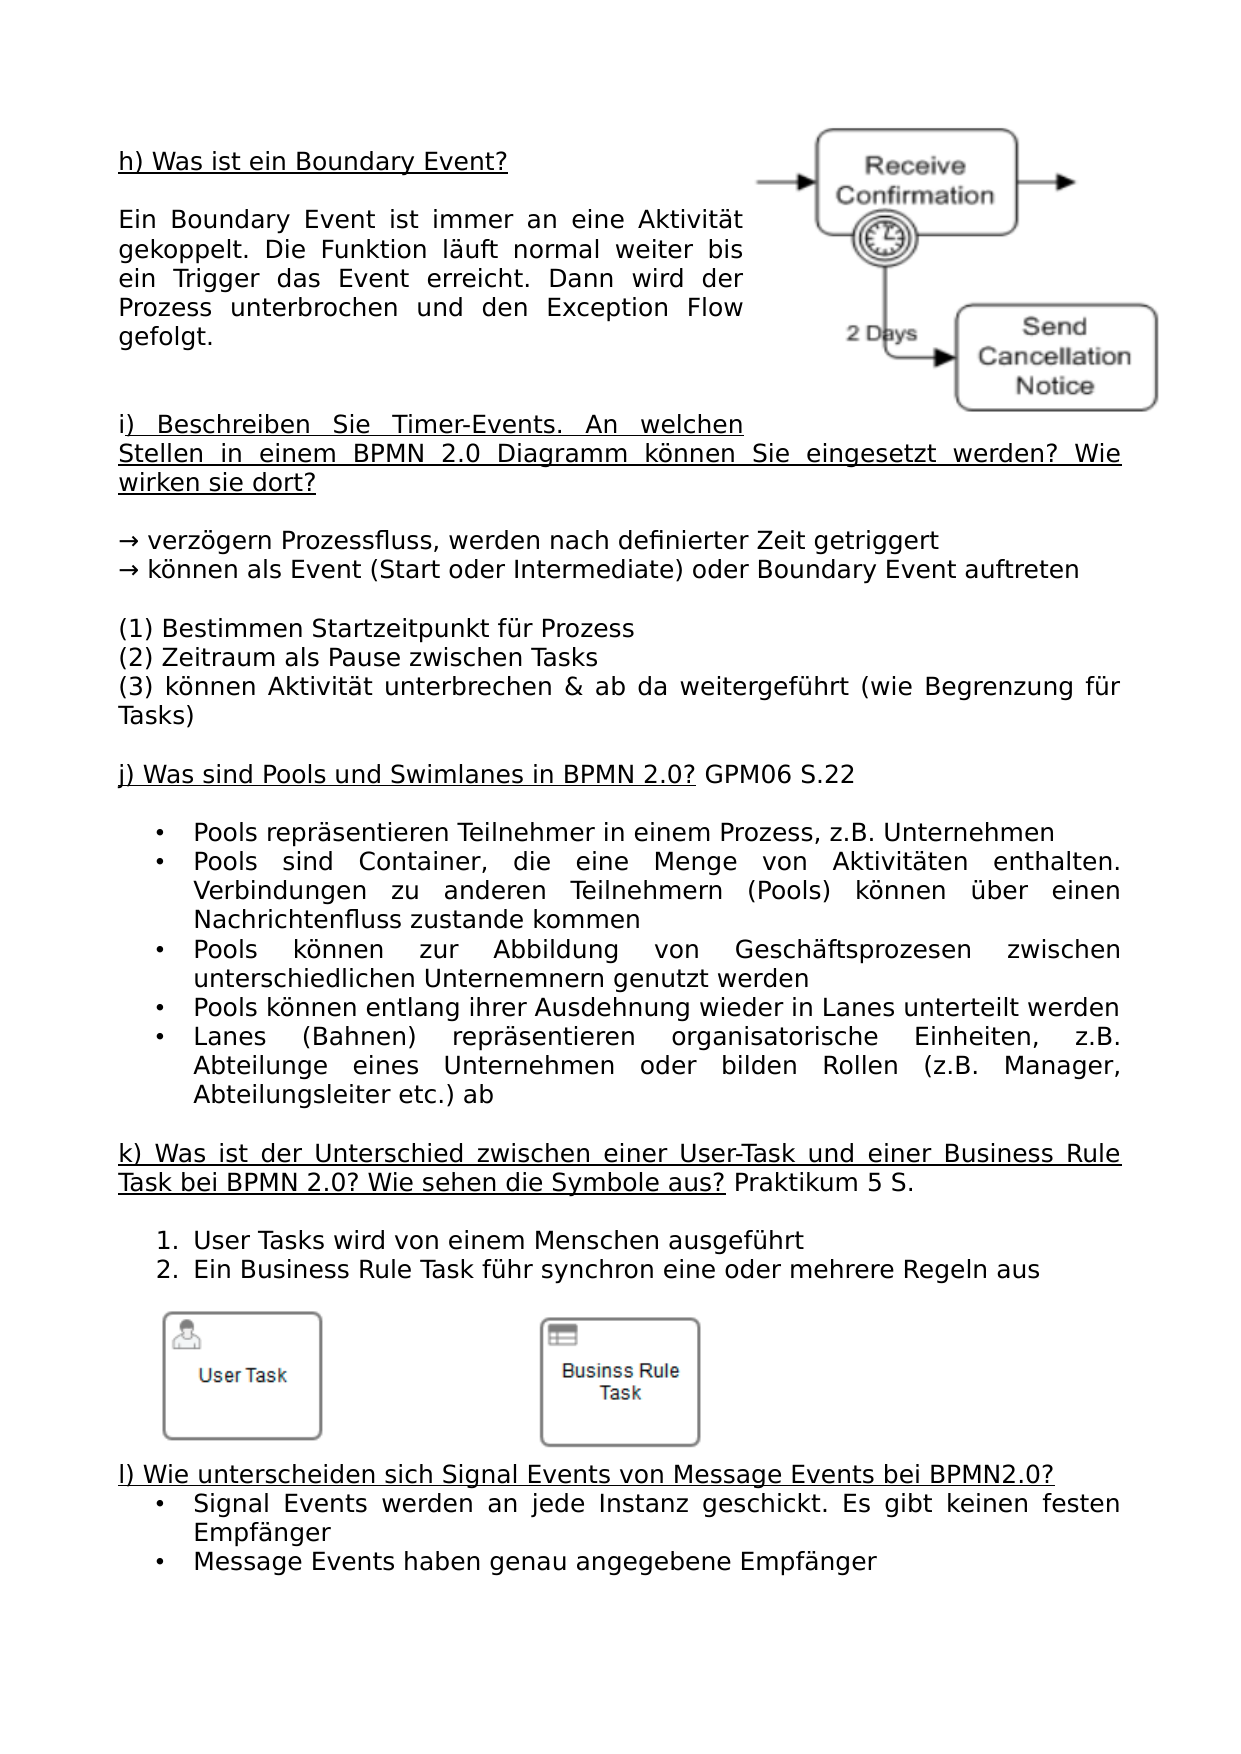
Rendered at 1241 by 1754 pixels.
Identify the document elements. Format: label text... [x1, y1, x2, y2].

text (1) Bestimmen Startzeitpunkt für Prozess [118, 614, 1122, 643]
picture [155, 1307, 332, 1450]
text → verzögern Prozessfluss, werden nach definierter Zeit getriggert [118, 526, 1122, 556]
text k) Was ist der Unterschied zwischen einer User-Task und einer Business Rule [118, 1139, 1122, 1164]
list Message Events haben genau angegebene Empfänger [156, 1547, 1122, 1576]
text Task bei BPMN 2.0? Wie sehen die Symbole aus? Praktikum 5 S. [118, 1166, 1122, 1197]
text l) Wie unterscheiden sich Signal Events von Message Events bei BPMN2.0? [118, 1460, 1122, 1489]
text (3) können Aktivität unterbrechen & ab da weitergeführt (wie Begrenzung für Tasks) [118, 672, 1122, 731]
list Pools können zur Abbildung von Geschäftsprozesen zwischen unterschiedlichen Unternemnern genutzt werden [156, 935, 1122, 993]
list Signal Events werden an jede Instanz geschickt. Es gibt keinen festen Empfänger [156, 1489, 1122, 1547]
list User Tasks wird von einem Menschen ausgeführt [156, 1226, 1122, 1256]
text j) Was sind Pools und Swimlanes in BPMN 2.0? GPM06 S.22 [118, 760, 1122, 789]
list Lanes (Bahnen) repräsentieren organisatorische Einheiten, z.B. Abteilunge eines Unternehmen oder bilden Rollen (z.B. Manager, Abteilungsleiter etc.) ab [156, 1022, 1122, 1110]
text wirken sie dort? [118, 466, 1122, 497]
text h) Was ist ein Boundary Event? [118, 147, 744, 176]
list Pools sind Container, die eine Menge von Aktivitäten enthalten. Verbindungen zu anderen Teilnehmern (Pools) können über einen Nachrichtenfluss zustande kommen [156, 847, 1122, 935]
text Ein Boundary Event ist immer an eine Aktivität gekoppelt. Die Funktion läuft normal weiter bis ein Trigger das Event erreicht. Dann wird der Prozess unterbrochen und den Exception Flow gefolgt. [118, 206, 744, 351]
list Ein Business Rule Task führ synchron eine oder mehrere Regeln aus [156, 1256, 1122, 1285]
picture [534, 1313, 707, 1452]
list Pools können entlang ihrer Ausdehnung wieder in Lanes unterteilt werden [156, 993, 1122, 1022]
picture [744, 116, 1171, 429]
text (2) Zeitraum als Pause zwischen Tasks [118, 643, 1122, 672]
text i) Beschreiben Sie Timer-Events. An welchen Stellen in einem BPMN 2.0 Diagramm können Sie eingesetzt werden? Wie [118, 410, 1122, 464]
list Pools repräsentieren Teilnehmer in einem Prozess, z.B. Unternehmen [156, 818, 1122, 847]
text → können als Event (Start oder Intermediate) oder Boundary Event auftreten [118, 556, 1122, 585]
